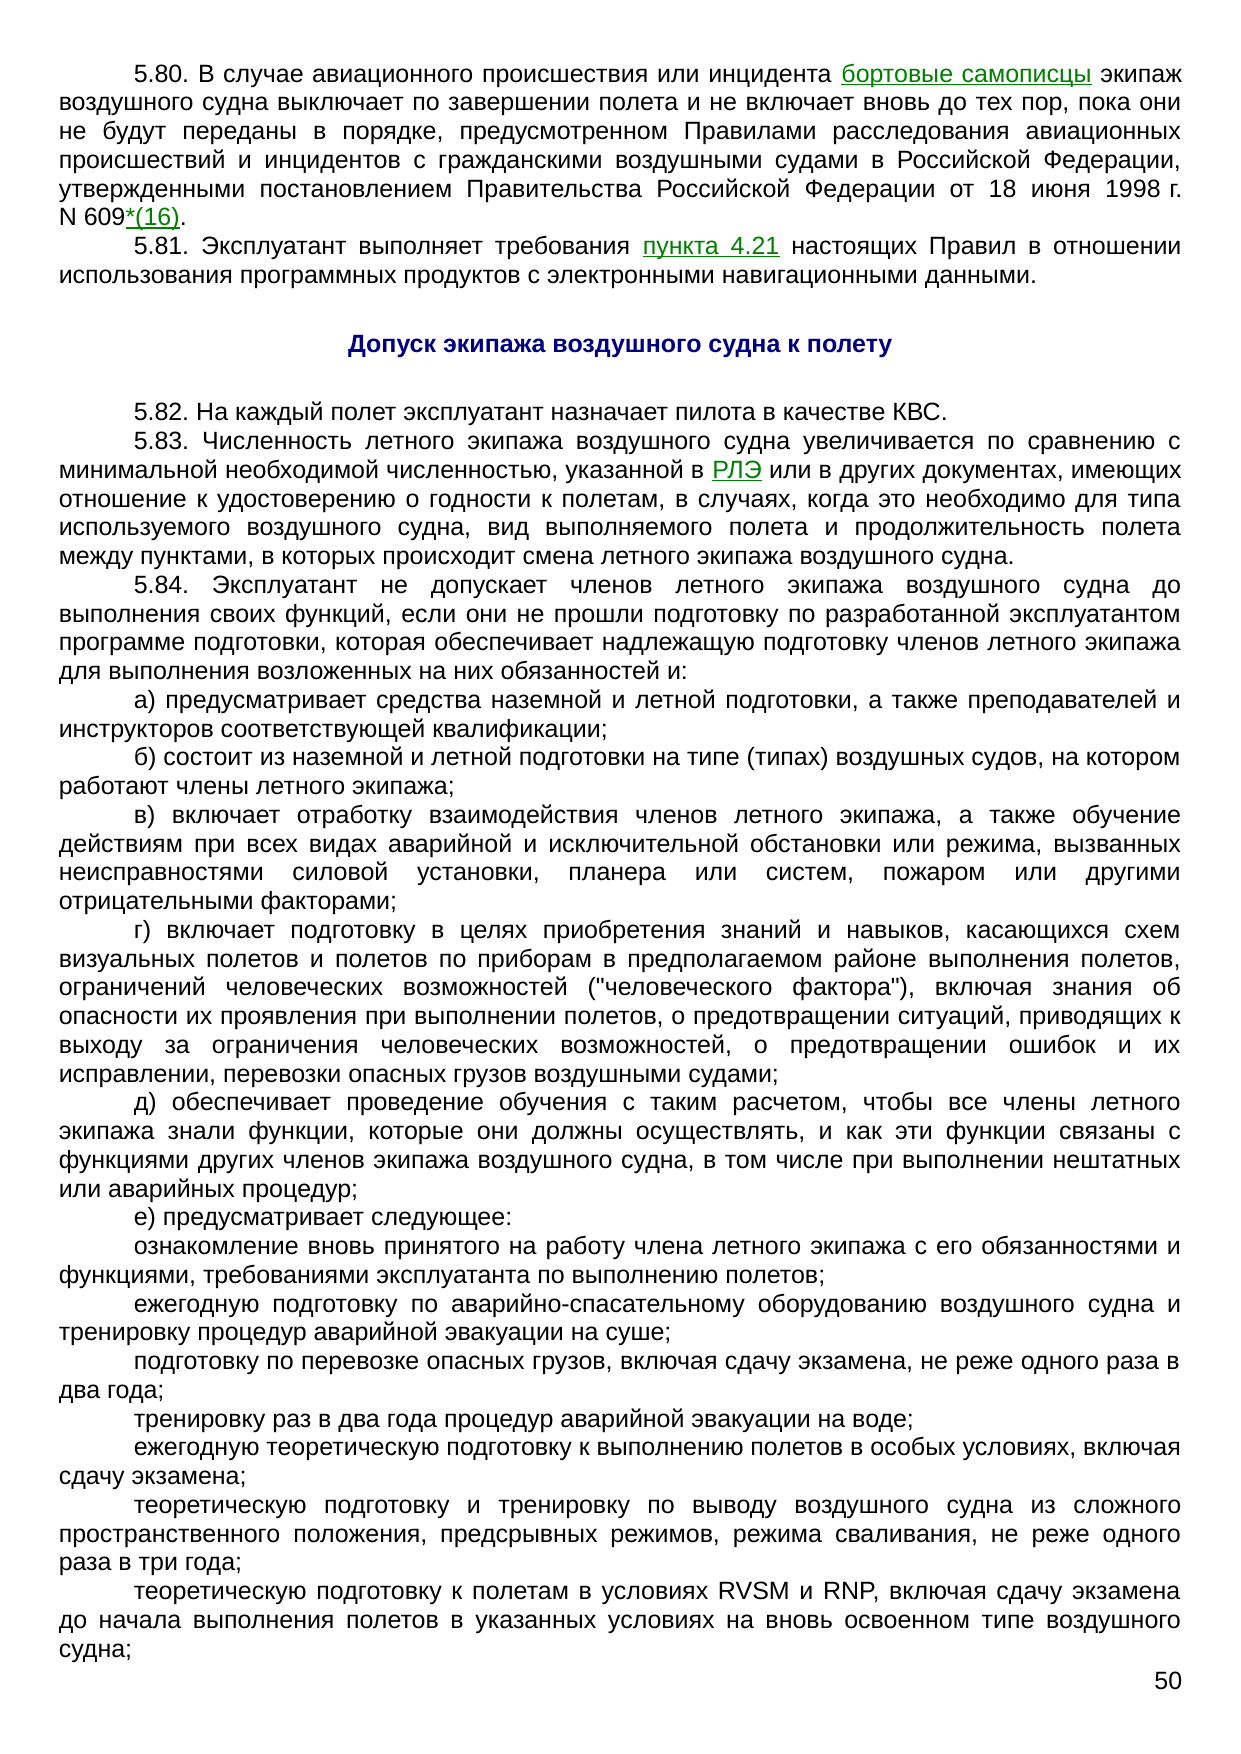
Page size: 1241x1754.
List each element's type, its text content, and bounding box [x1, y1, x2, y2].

text е) предусматривает следующее: [58, 1202, 1182, 1231]
text 5.80. В случае авиационного происшествия или инцидента бортовые самописцы экипаж воздушного судна выключает по завершении полета и не включает вновь до тех пор, пока они не будут переданы в порядке, предусмотренном Правилами расследования авиационных происшествий и инцидентов с гражданскими воздушными судами в Российской Федерации, утвержденными постановлением Правительства Российской Федерации от 18 июня 1998 г. N 609*(16). [58, 58, 1182, 231]
text а) предусматривает средства наземной и летной подготовки, а также преподавателей и инструкторов соответствующей квалификации; [58, 685, 1182, 742]
text ежегодную теоретическую подготовку к выполнению полетов в особых условиях, включая сдачу экзамена; [58, 1432, 1182, 1490]
text теоретическую подготовку к полетам в условиях RVSM и RNP, включая сдачу экзамена до начала выполнения полетов в указанных условиях на вновь освоенном типе воздушного судна; [58, 1576, 1182, 1662]
text подготовку по перевозке опасных грузов, включая сдачу экзамена, не реже одного раза в два года; [58, 1346, 1182, 1403]
text тренировку раз в два года процедур аварийной эвакуации на воде; [58, 1403, 1182, 1432]
text ознакомление вновь принятого на работу члена летного экипажа с его обязанностями и функциями, требованиями эксплуатанта по выполнению полетов; [58, 1231, 1182, 1288]
text в) включает отработку взаимодействия членов летного экипажа, а также обучение действиям при всех видах аварийной и исключительной обстановки или режима, вызванных неисправностями силовой установки, планера или систем, пожаром или другими отрицательными факторами; [58, 800, 1182, 915]
subtitle Допуск экипажа воздушного судна к полету [58, 328, 1182, 357]
text 5.84. Эксплуатант не допускает членов летного экипажа воздушного судна до выполнения своих функций, если они не прошли подготовку по разработанной эксплуатантом программе подготовки, которая обеспечивает надлежащую подготовку членов летного экипажа для выполнения возложенных на них обязанностей и: [58, 570, 1182, 685]
text б) состоит из наземной и летной подготовки на типе (типах) воздушных судов, на котором работают члены летного экипажа; [58, 742, 1182, 800]
text г) включает подготовку в целях приобретения знаний и навыков, касающихся схем визуальных полетов и полетов по приборам в предполагаемом районе выполнения полетов, ограничений человеческих возможностей ("человеческого фактора"), включая знания об опасности их проявления при выполнении полетов, о предотвращении ситуаций, приводящих к выходу за ограничения человеческих возможностей, о предотвращении ошибок и их исправлении, перевозки опасных грузов воздушными судами; [58, 915, 1182, 1087]
text д) обеспечивает проведение обучения с таким расчетом, чтобы все члены летного экипажа знали функции, которые они должны осуществлять, и как эти функции связаны с функциями других членов экипажа воздушного судна, в том числе при выполнении нештатных или аварийных процедур; [58, 1087, 1182, 1202]
text 5.81. Эксплуатант выполняет требования пункта 4.21 настоящих Правил в отношении использования программных продуктов с электронными навигационными данными. [58, 231, 1182, 288]
text 5.82. На каждый полет эксплуатант назначает пилота в качестве КВС. [58, 397, 1182, 426]
text 5.83. Численность летного экипажа воздушного судна увеличивается по сравнению с минимальной необходимой численностью, указанной в РЛЭ или в других документах, имеющих отношение к удостоверению о годности к полетам, в случаях, когда это необходимо для типа используемого воздушного судна, вид выполняемого полета и продолжительность полета между пунктами, в которых происходит смена летного экипажа воздушного судна. [58, 426, 1182, 570]
text теоретическую подготовку и тренировку по выводу воздушного судна из сложного пространственного положения, предсрывных режимов, режима сваливания, не реже одного раза в три года; [58, 1490, 1182, 1576]
text ежегодную подготовку по аварийно-спасательному оборудованию воздушного судна и тренировку процедур аварийной эвакуации на суше; [58, 1288, 1182, 1346]
